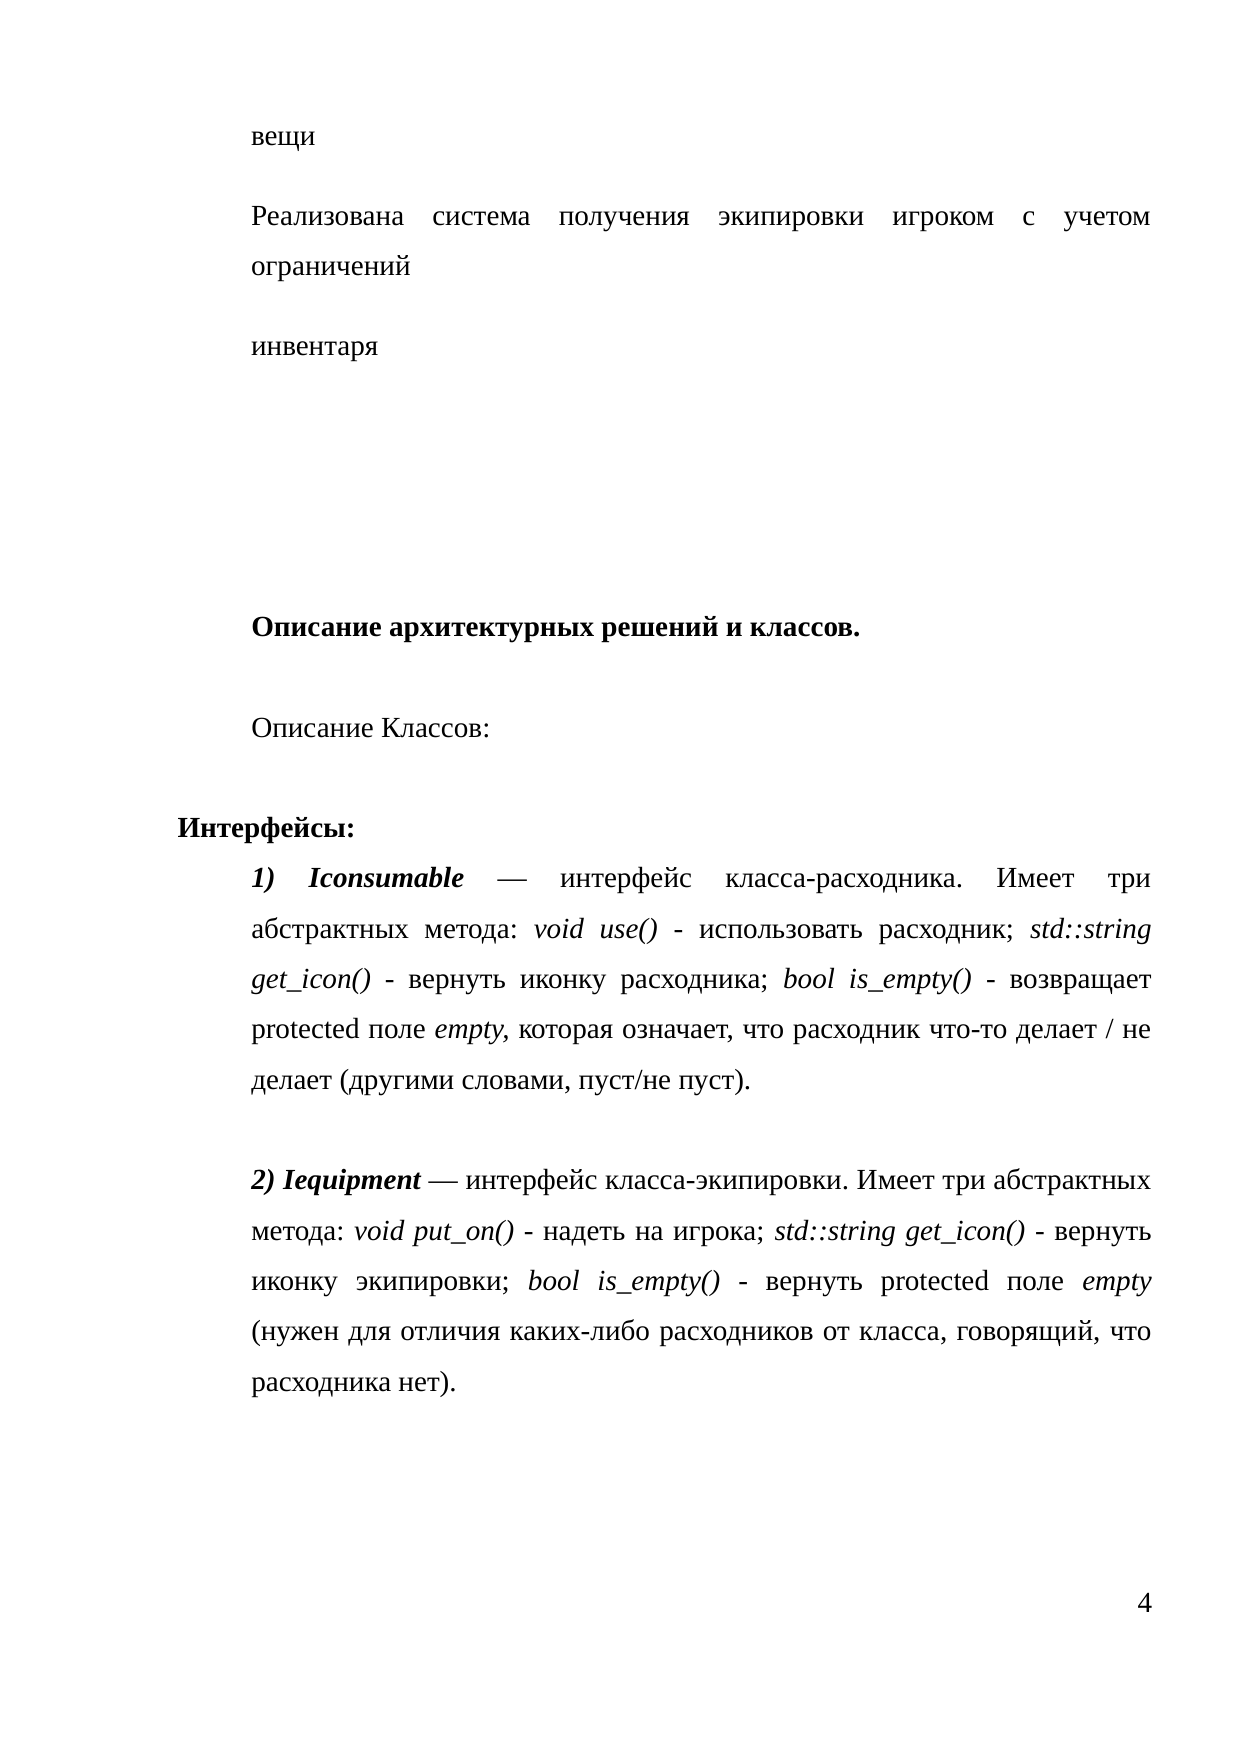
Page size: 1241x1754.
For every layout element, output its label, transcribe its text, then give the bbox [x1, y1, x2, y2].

text 2) Iequipment — интерфейс класса-экипировки. Имеет три абстрактных метода: void put_on() - надеть на игрока; std::string get_icon() - вернуть иконку экипировки; bool is_empty() - вернуть protected поле empty (нужен для отличия каких-либо расходников от класса, говорящий, что расходника нет). [251, 1162, 1152, 1397]
text Интерфейсы: [177, 810, 1152, 844]
list вещи [221, 118, 1152, 152]
subtitle Описание архитектурных решений и классов. [177, 609, 1152, 643]
text Описание Классов: [251, 710, 1152, 743]
list Реализована система получения экипировки игроком с учетом ограничений [221, 198, 1152, 282]
text 1) Iconsumable — интерфейс класса-расходника. Имеет три абстрактных метода: void use() - использовать расходник; std::string get_icon() - вернуть иконку расходника; bool is_empty() - возвращает protected поле empty, которая означает, что расходник что-то делает / не делает (другими словами, пуст/не пуст). [251, 861, 1152, 1095]
list инвентаря [221, 328, 1152, 362]
